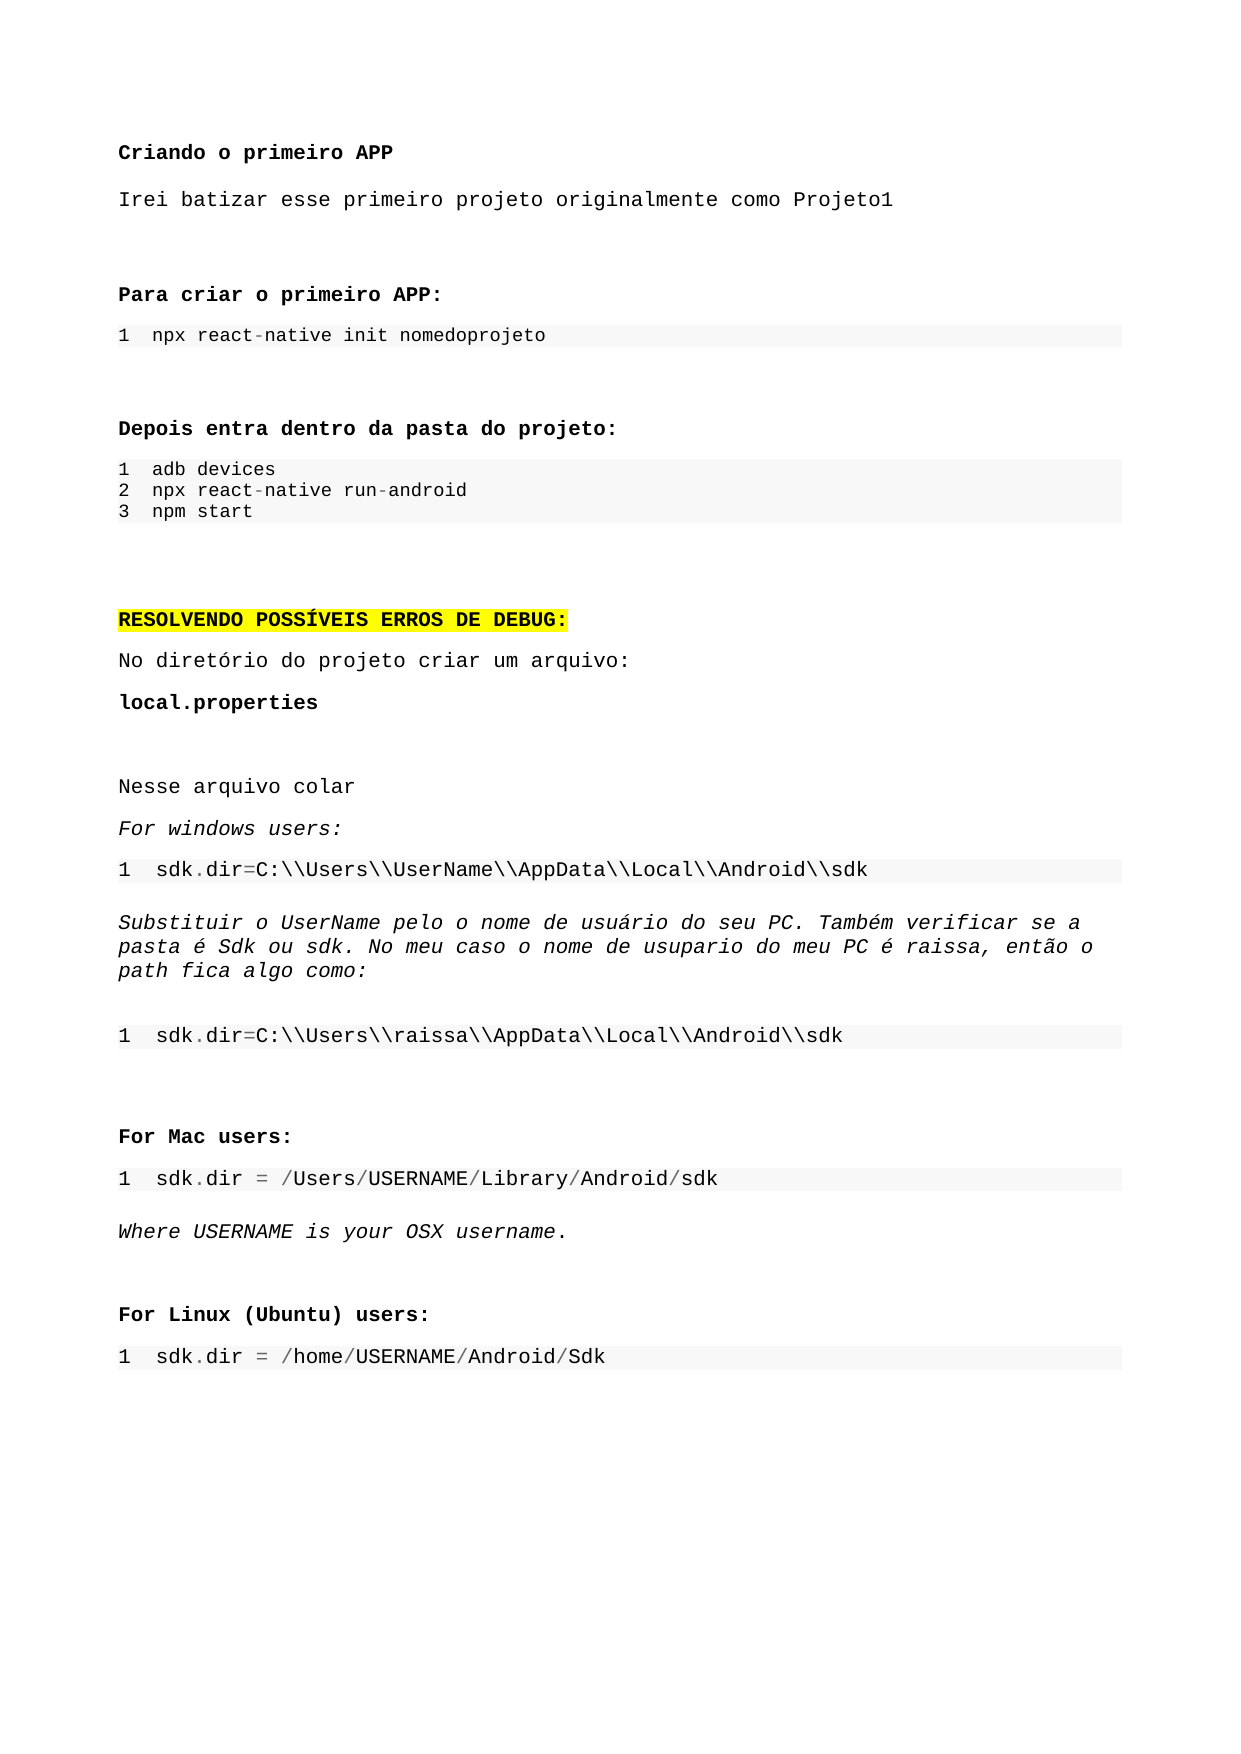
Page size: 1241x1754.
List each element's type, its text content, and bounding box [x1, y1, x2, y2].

text Depois entra dentro da pasta do projeto: [118, 418, 1122, 441]
text 1 sdk.dir = /home/USERNAME/Android/Sdk [118, 1346, 1122, 1370]
text No diretório do projeto criar um arquivo: [118, 650, 1122, 674]
text 3 npm start [118, 502, 1122, 523]
text RESOLVENDO POSSÍVEIS ERROS DE DEBUG: [118, 609, 1122, 632]
text 1 sdk.dir = /Users/USERNAME/Library/Android/sdk [118, 1168, 1122, 1191]
text Where USERNAME is your OSX username. [118, 1221, 1122, 1244]
text 1 adb devices [118, 459, 1122, 481]
text 1 sdk.dir=C:\\Users\\raissa\\AppData\\Local\\Android\\sdk [118, 1025, 1122, 1049]
text Nesse arquivo colar [118, 776, 1122, 799]
text Criando o primeiro APP [118, 142, 1122, 165]
text For Mac users: [118, 1126, 1122, 1149]
text For windows users: [118, 817, 1122, 841]
text local.properties [118, 692, 1122, 716]
text 1 npx react-native init nomedoprojeto [118, 325, 1122, 347]
text Irei batizar esse primeiro projeto originalmente como Projeto1 [118, 189, 1122, 213]
text 2 npx react-native run-android [118, 481, 1122, 502]
text Para criar o primeiro APP: [118, 283, 1122, 307]
text Substituir o UserName pelo o nome de usuário do seu PC. Também verificar se a pasta é Sdk ou sdk. No meu caso o nome de usupario do meu PC é raissa, então o path fica algo como: [118, 912, 1122, 983]
text For Linux (Ubuntu) users: [118, 1304, 1122, 1328]
text 1 sdk.dir=C:\\Users\\UserName\\AppData\\Local\\Android\\sdk [118, 859, 1122, 883]
